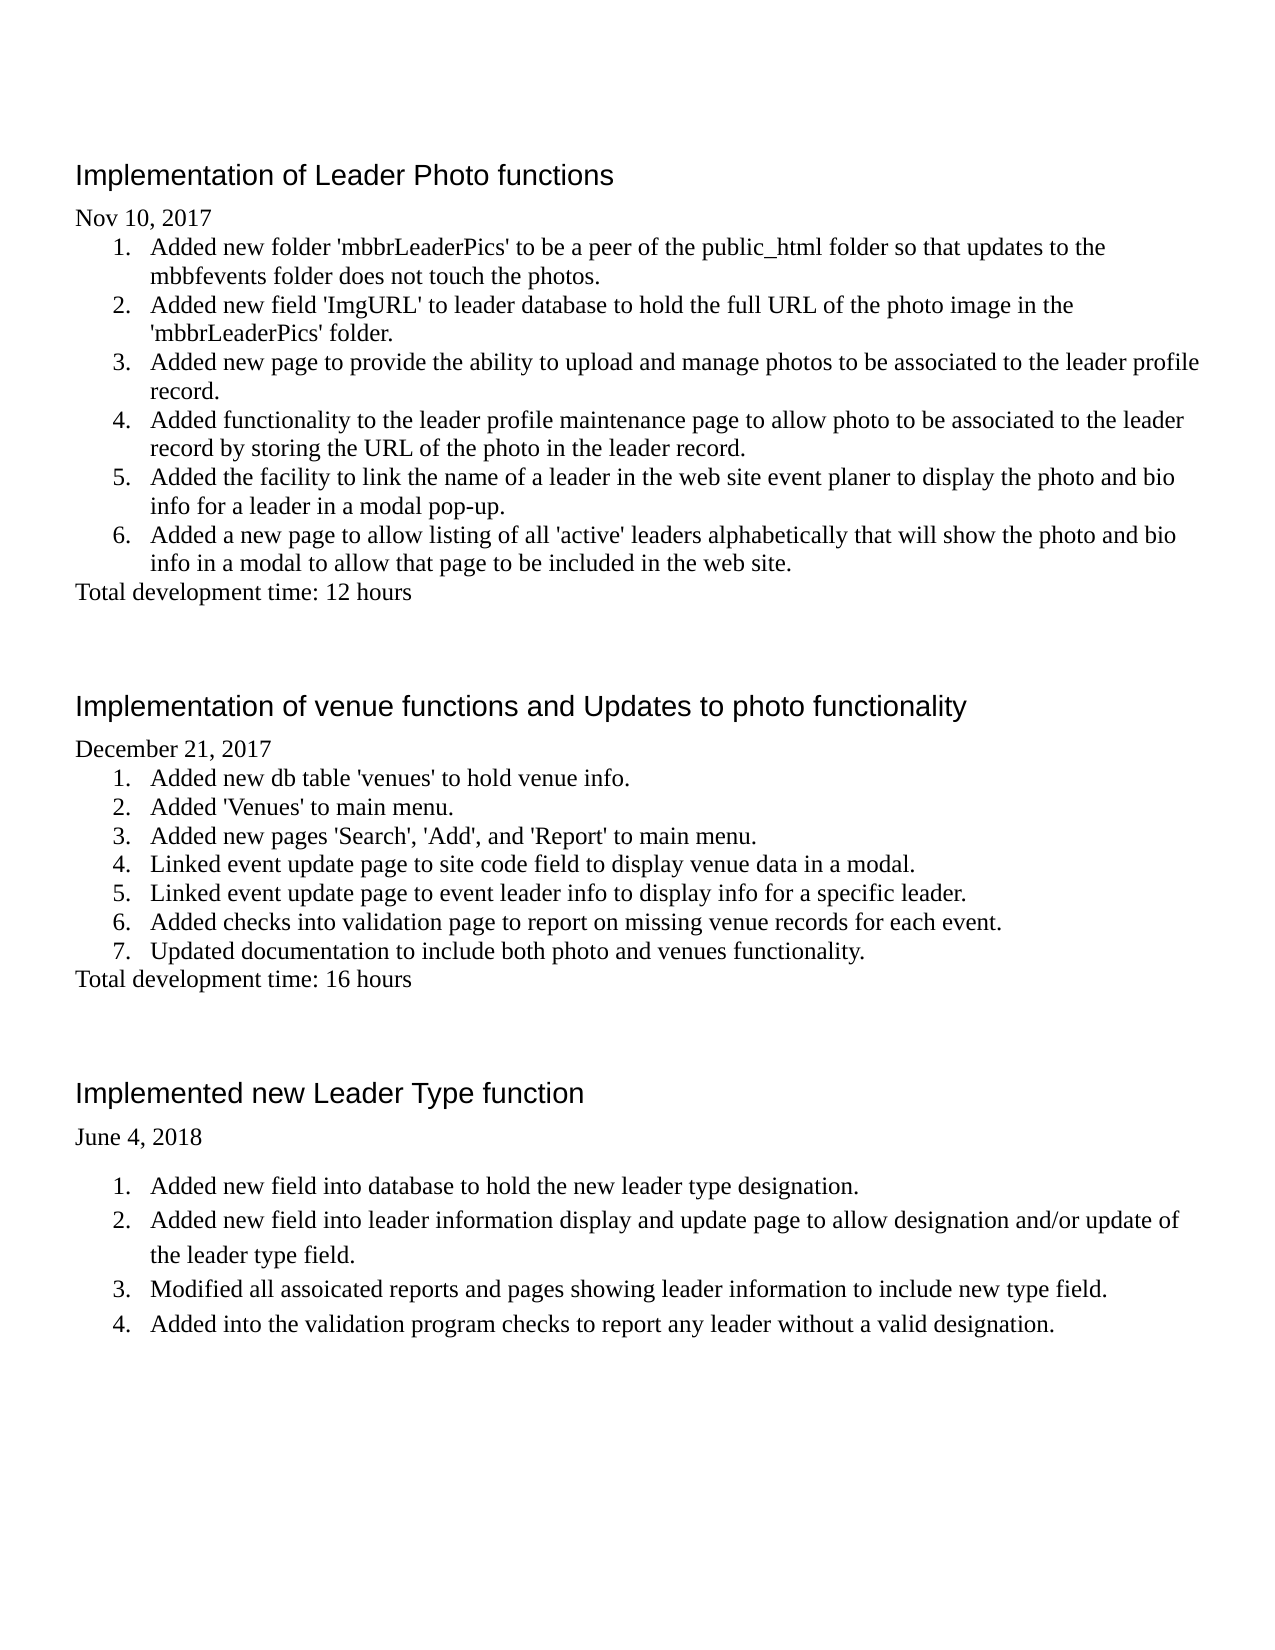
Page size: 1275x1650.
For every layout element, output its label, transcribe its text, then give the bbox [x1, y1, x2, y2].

list Linked event update page to site code field to display venue data in a modal. [112, 849, 1200, 878]
subtitle Implementation of Leader Photo functions [75, 157, 1200, 191]
text December 21, 2017 [75, 734, 1200, 763]
text Total development time: 16 hours [75, 964, 1200, 993]
list Added new field 'ImgURL' to leader database to hold the full URL of the photo image in the 'mbbrLeaderPics' folder. [112, 290, 1200, 347]
list Added new pages 'Search', 'Add', and 'Report' to main menu. [112, 821, 1200, 849]
text Nov 10, 2017 [75, 203, 1200, 232]
list Modified all assoicated reports and pages showing leader information to include new type field. [112, 1274, 1200, 1303]
list Added 'Venues' to main menu. [112, 792, 1200, 821]
list Added into the validation program checks to report any leader without a valid designation. [112, 1309, 1200, 1338]
list Added new page to provide the ability to upload and manage photos to be associated to the leader profile record. [112, 347, 1200, 405]
list Added the facility to link the name of a leader in the web site event planer to display the photo and bio info for a leader in a modal pop-up. [112, 462, 1200, 520]
list Added functionality to the leader profile maintenance page to allow photo to be associated to the leader record by storing the URL of the photo in the leader record. [112, 405, 1200, 462]
subtitle Implementation of venue functions and Updates to photo functionality [75, 688, 1200, 722]
list Added new field into leader information display and update page to allow designation and/or update of the leader type field. [112, 1205, 1200, 1269]
list Added checks into validation page to report on missing venue records for each event. [112, 907, 1200, 936]
text June 4, 2018 [75, 1122, 1200, 1151]
list Linked event update page to event leader info to display info for a specific leader. [112, 878, 1200, 907]
list Updated documentation to include both photo and venues functionality. [112, 936, 1200, 964]
list Added new folder 'mbbrLeaderPics' to be a peer of the public_html folder so that updates to the mbbfevents folder does not touch the photos. [112, 232, 1200, 290]
list Added a new page to allow listing of all 'active' leaders alphabetically that will show the photo and bio info in a modal to allow that page to be included in the web site. [112, 520, 1200, 577]
list Added new field into database to hold the new leader type designation. [112, 1171, 1200, 1200]
text Total development time: 12 hours [75, 577, 1200, 606]
list Added new db table 'venues' to hold venue info. [112, 763, 1200, 792]
subtitle Implemented new Leader Type function [75, 1076, 1200, 1109]
